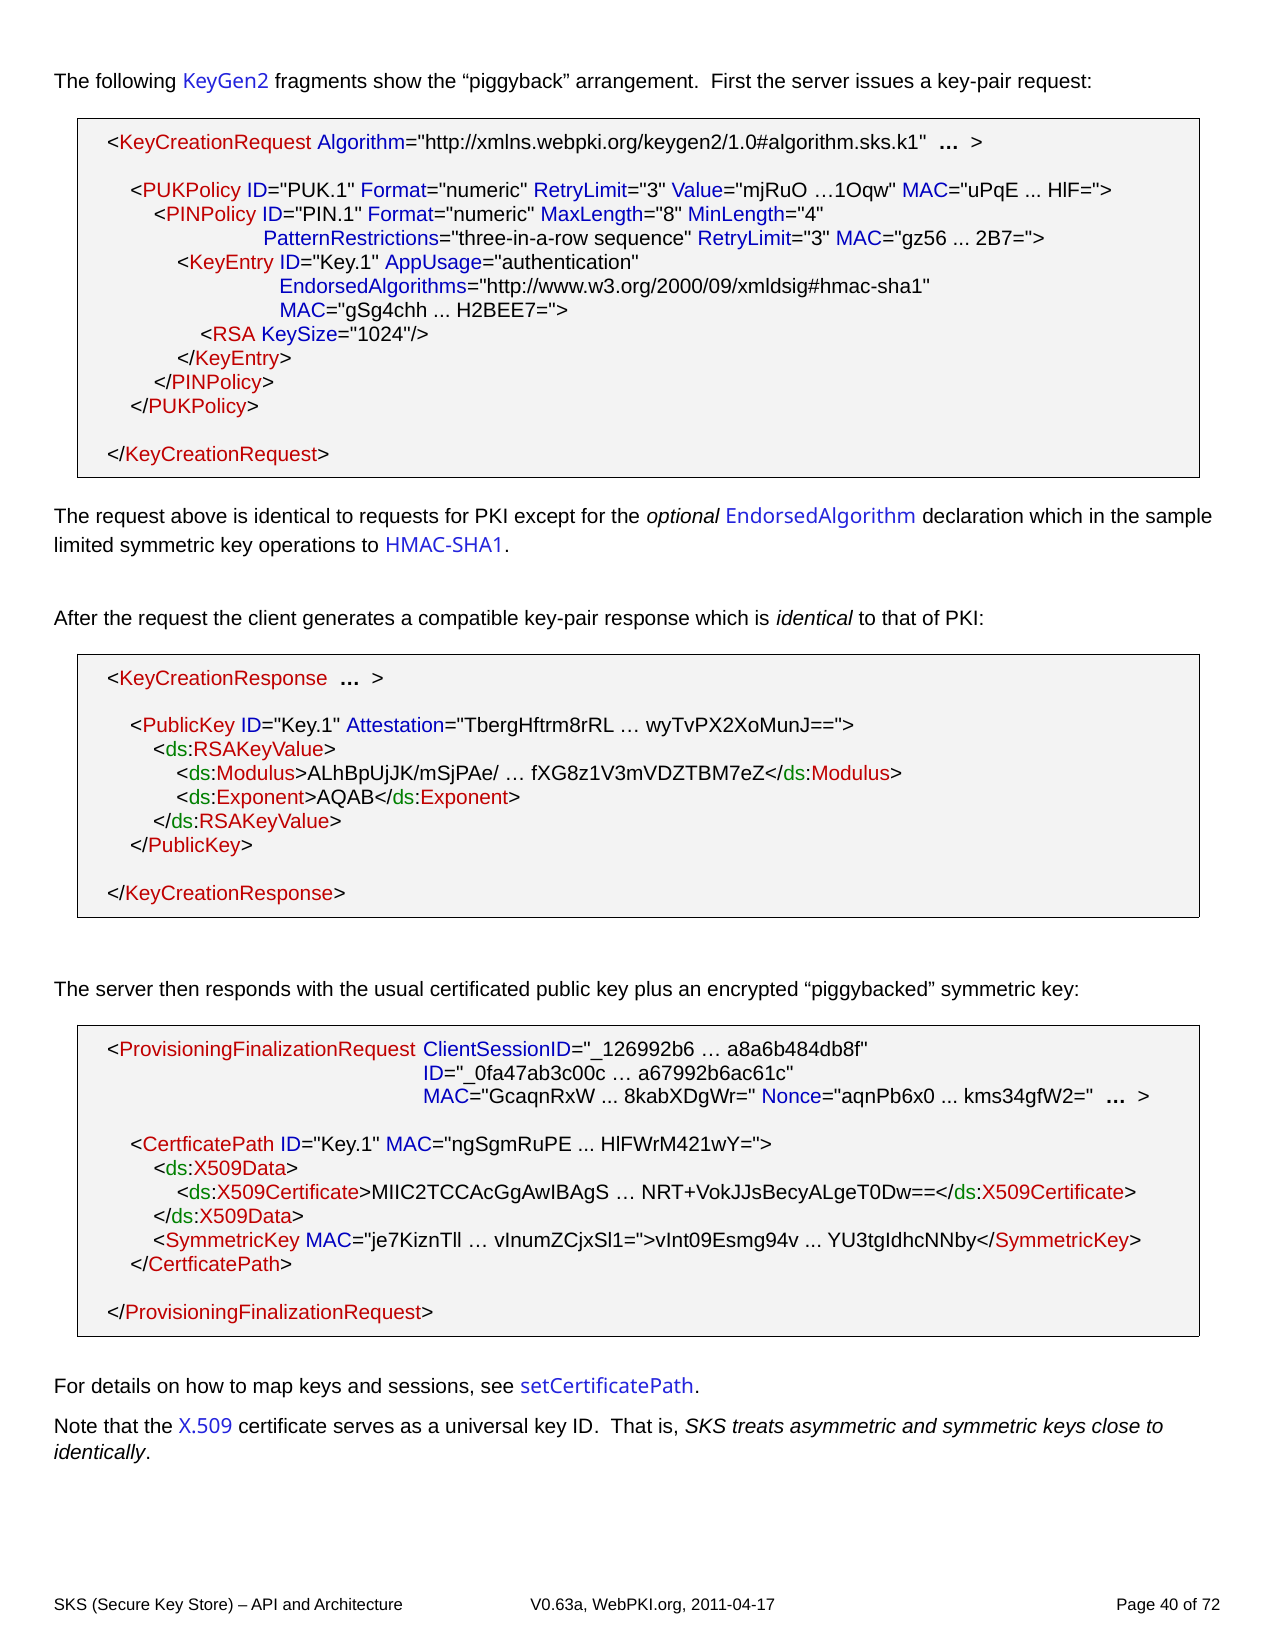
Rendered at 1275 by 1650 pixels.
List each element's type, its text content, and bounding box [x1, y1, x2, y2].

table_header <KeyCreationResponse … > <PublicKey ID="Key.1" Attestation="TbergHftrm8rRL … wyTvPX2XoMunJ=="> <ds:RSAKeyValue> <ds:Modulus>ALhBpUjJK/mSjPAe/ … fXG8z1V3mVDZTBM7eZ</ds:Modulus> <ds:Exponent>AQAB</ds:Exponent> </ds:RSAKeyValue> </PublicKey> </KeyCreationResponse> [78, 655, 1199, 917]
table_header <ProvisioningFinalizationRequest ClientSessionID="_126992b6 … a8a6b484db8f" ID="_0fa47ab3c00c … a67992b6ac61c" MAC="GcaqnRxW ... 8kabXDgWr=" Nonce="aqnPb6x0 ... kms34gfW2=" … > <CertficatePath ID="Key.1" MAC="ngSgmRuPE ... HlFWrM421wY="> <ds:X509Data> <ds:X509Certificate>MIIC2TCCAcGgAwIBAgS … NRT+VokJJsBecyALgeT0Dw==</ds:X509Certificate> </ds:X509Data> <SymmetricKey MAC="je7KiznTll … vInumZCjxSl1=">vInt09Esmg94v ... YU3tgIdhcNNby</SymmetricKey> </CertficatePath> </ProvisioningFinalizationRequest> [78, 1026, 1199, 1336]
text The server then responds with the usual certificated public key plus an encrypted “piggybacked” symmetric key: [54, 977, 1221, 1001]
text The following KeyGen2 fragments show the “piggyback” arrangement. First the server issues a key-pair request: [54, 66, 1221, 94]
text Note that the X.509 certificate serves as a universal key ID. That is, SKS treats asymmetric and symmetric keys close to identically. [54, 1412, 1221, 1464]
text The request above is identical to requests for PKI except for the optional EndorsedAlgorithm declaration which in the sample limited symmetric key operations to HMAC-SHA1. [54, 477, 1221, 558]
table_header <KeyCreationRequest Algorithm="http://xmlns.webpki.org/keygen2/1.0#algorithm.sks.k1" … > <PUKPolicy ID="PUK.1" Format="numeric" RetryLimit="3" Value="mjRuO …1Oqw" MAC="uPqE ... HlF="> <PINPolicy ID="PIN.1" Format="numeric" MaxLength="8" MinLength="4" PatternRestrictions="three-in-a-row sequence" RetryLimit="3" MAC="gz56 ... 2B7="> <KeyEntry ID="Key.1" AppUsage="authentication" EndorsedAlgorithms="http://www.w3.org/2000/09/xmldsig#hmac-sha1" MAC="gSg4chh ... H2BEE7="> <RSA KeySize="1024"/> </KeyEntry> </PINPolicy> </PUKPolicy> </KeyCreationRequest> [78, 119, 1199, 477]
text For details on how to map keys and sessions, see setCertificatePath. [54, 1371, 1221, 1400]
text After the request the client generates a compatible key-pair response which is identical to that of PKI: [54, 606, 1221, 629]
